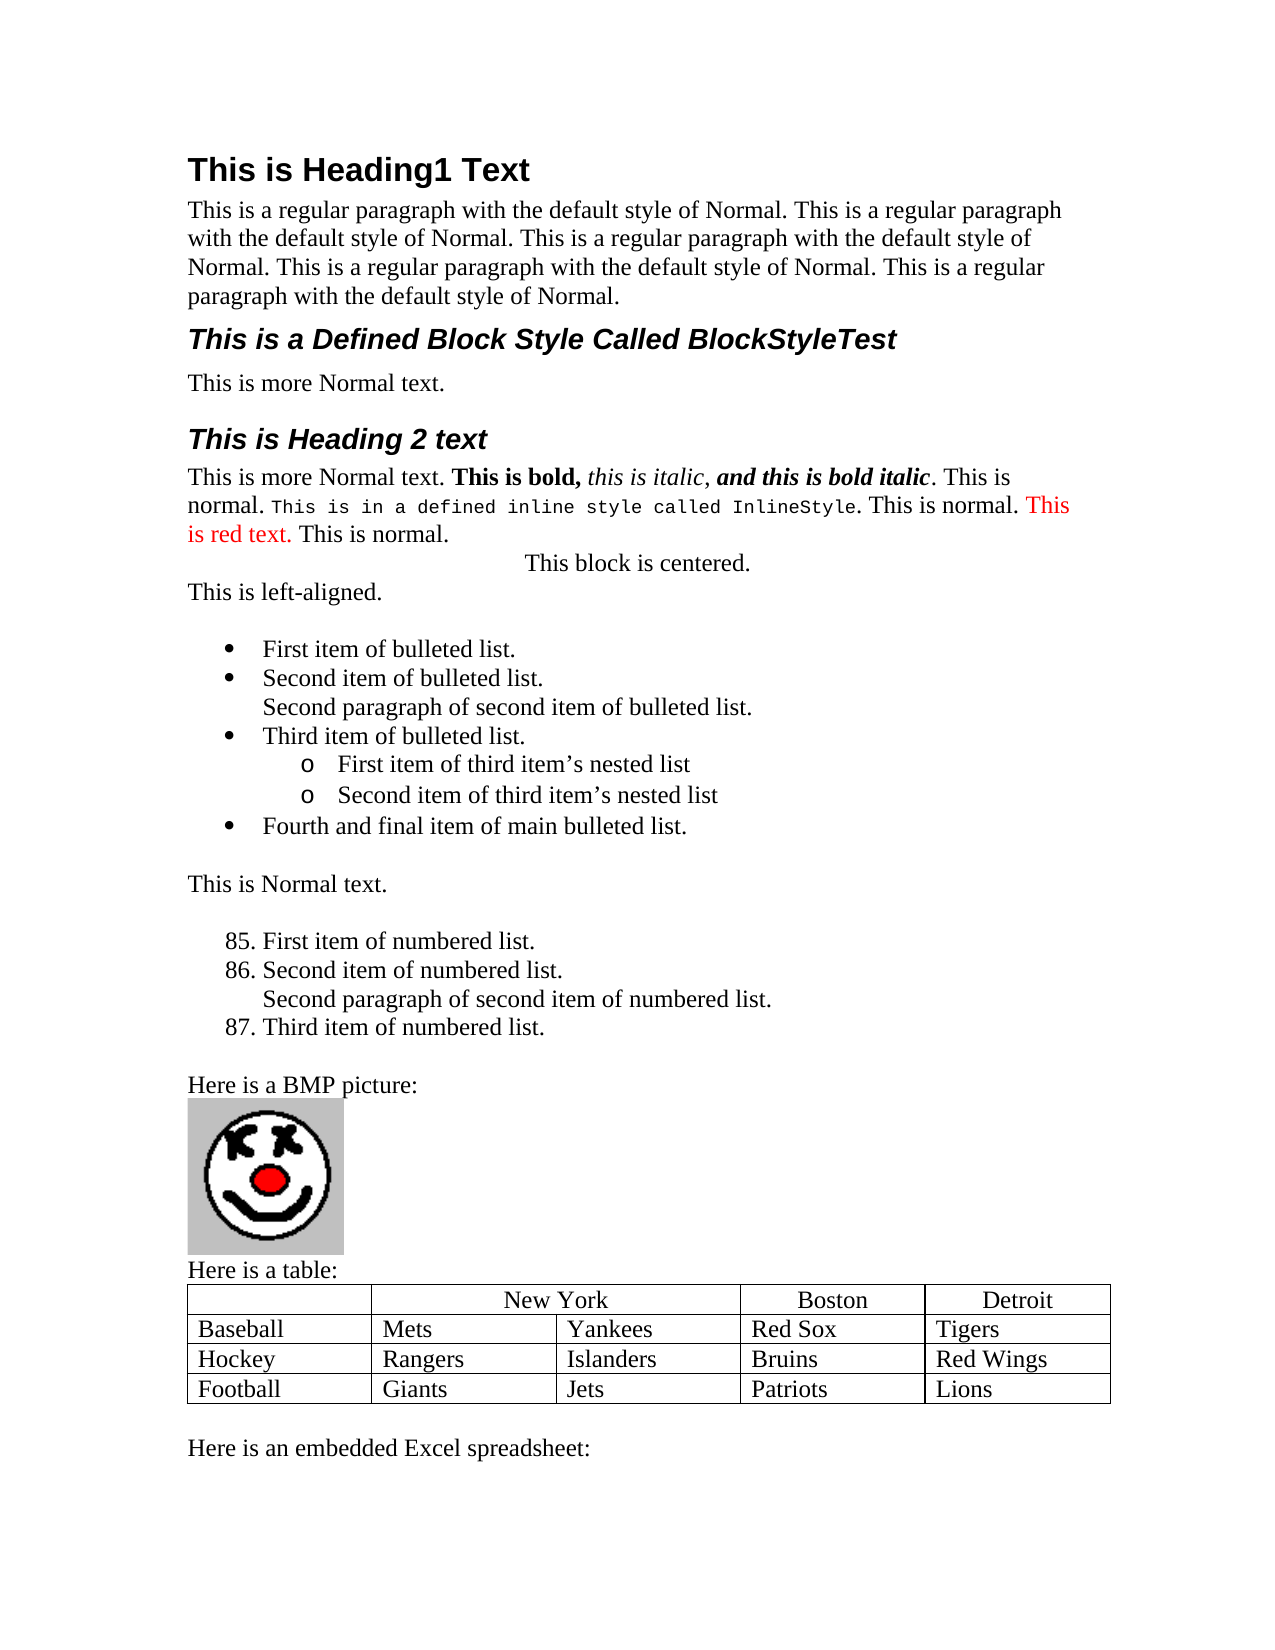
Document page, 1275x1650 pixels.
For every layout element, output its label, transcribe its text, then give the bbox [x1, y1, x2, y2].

list Fourth and final item of main bulleted list. [225, 811, 1087, 840]
table_header Boston [741, 1285, 924, 1313]
table_cell Giants [372, 1374, 556, 1403]
list Second item of third item’s nested list [300, 780, 1087, 811]
list First item of third item’s nested list [300, 749, 1087, 780]
text Second paragraph of second item of numbered list. [262, 984, 1087, 1012]
text This is more Normal text. [187, 368, 1087, 397]
text This is more Normal text. This is bold, this is italic, and this is bold italic. This is normal. This is in a defined inline style called InlineStyle. This is normal. This is red text. This is normal. [187, 462, 1087, 548]
text Here is an embedded Excel spreadsheet: [187, 1433, 1087, 1461]
table_header New York [372, 1285, 740, 1313]
table_cell Tigers [926, 1315, 1110, 1343]
text Here is a BMP picture: [187, 1070, 1087, 1099]
table_cell Mets [372, 1315, 556, 1343]
subtitle This is Heading 2 text [187, 422, 1087, 456]
table_cell Hockey [188, 1344, 371, 1373]
subtitle This is Heading1 Text [187, 150, 1087, 188]
table_cell Baseball [188, 1315, 371, 1343]
table_cell Bruins [741, 1344, 924, 1373]
text Second paragraph of second item of bulleted list. [262, 692, 1087, 721]
list Third item of numbered list. [225, 1012, 1087, 1041]
table_cell Jets [557, 1374, 740, 1403]
text This is a Defined Block Style Called BlockStyleTest [187, 322, 1087, 356]
table_cell Football [188, 1374, 371, 1403]
table_cell Islanders [557, 1344, 740, 1373]
table_cell Red Wings [926, 1344, 1110, 1373]
text This is left-aligned. [187, 577, 1087, 606]
list Third item of bulleted list. [225, 721, 1087, 749]
table_cell Rangers [372, 1344, 556, 1373]
table_cell Lions [926, 1374, 1110, 1403]
text Here is a table: [187, 1255, 1087, 1284]
text This is Normal text. [187, 869, 1087, 897]
text This is a regular paragraph with the default style of Normal. This is a regular paragraph with the default style of Normal. This is a regular paragraph with the default style of Normal. This is a regular paragraph with the default style of Normal. This is a regular paragraph with the default style of Normal. [187, 195, 1087, 310]
list Second item of numbered list. [225, 955, 1087, 984]
list First item of bulleted list. [225, 634, 1087, 663]
table_cell Yankees [557, 1315, 740, 1343]
list Second item of bulleted list. [225, 663, 1087, 692]
list First item of numbered list. [225, 926, 1087, 955]
table_header [188, 1285, 371, 1313]
table_header Detroit [926, 1285, 1110, 1313]
text This block is centered. [187, 548, 1087, 577]
table_cell Patriots [741, 1374, 924, 1403]
table_cell Red Sox [741, 1315, 924, 1343]
